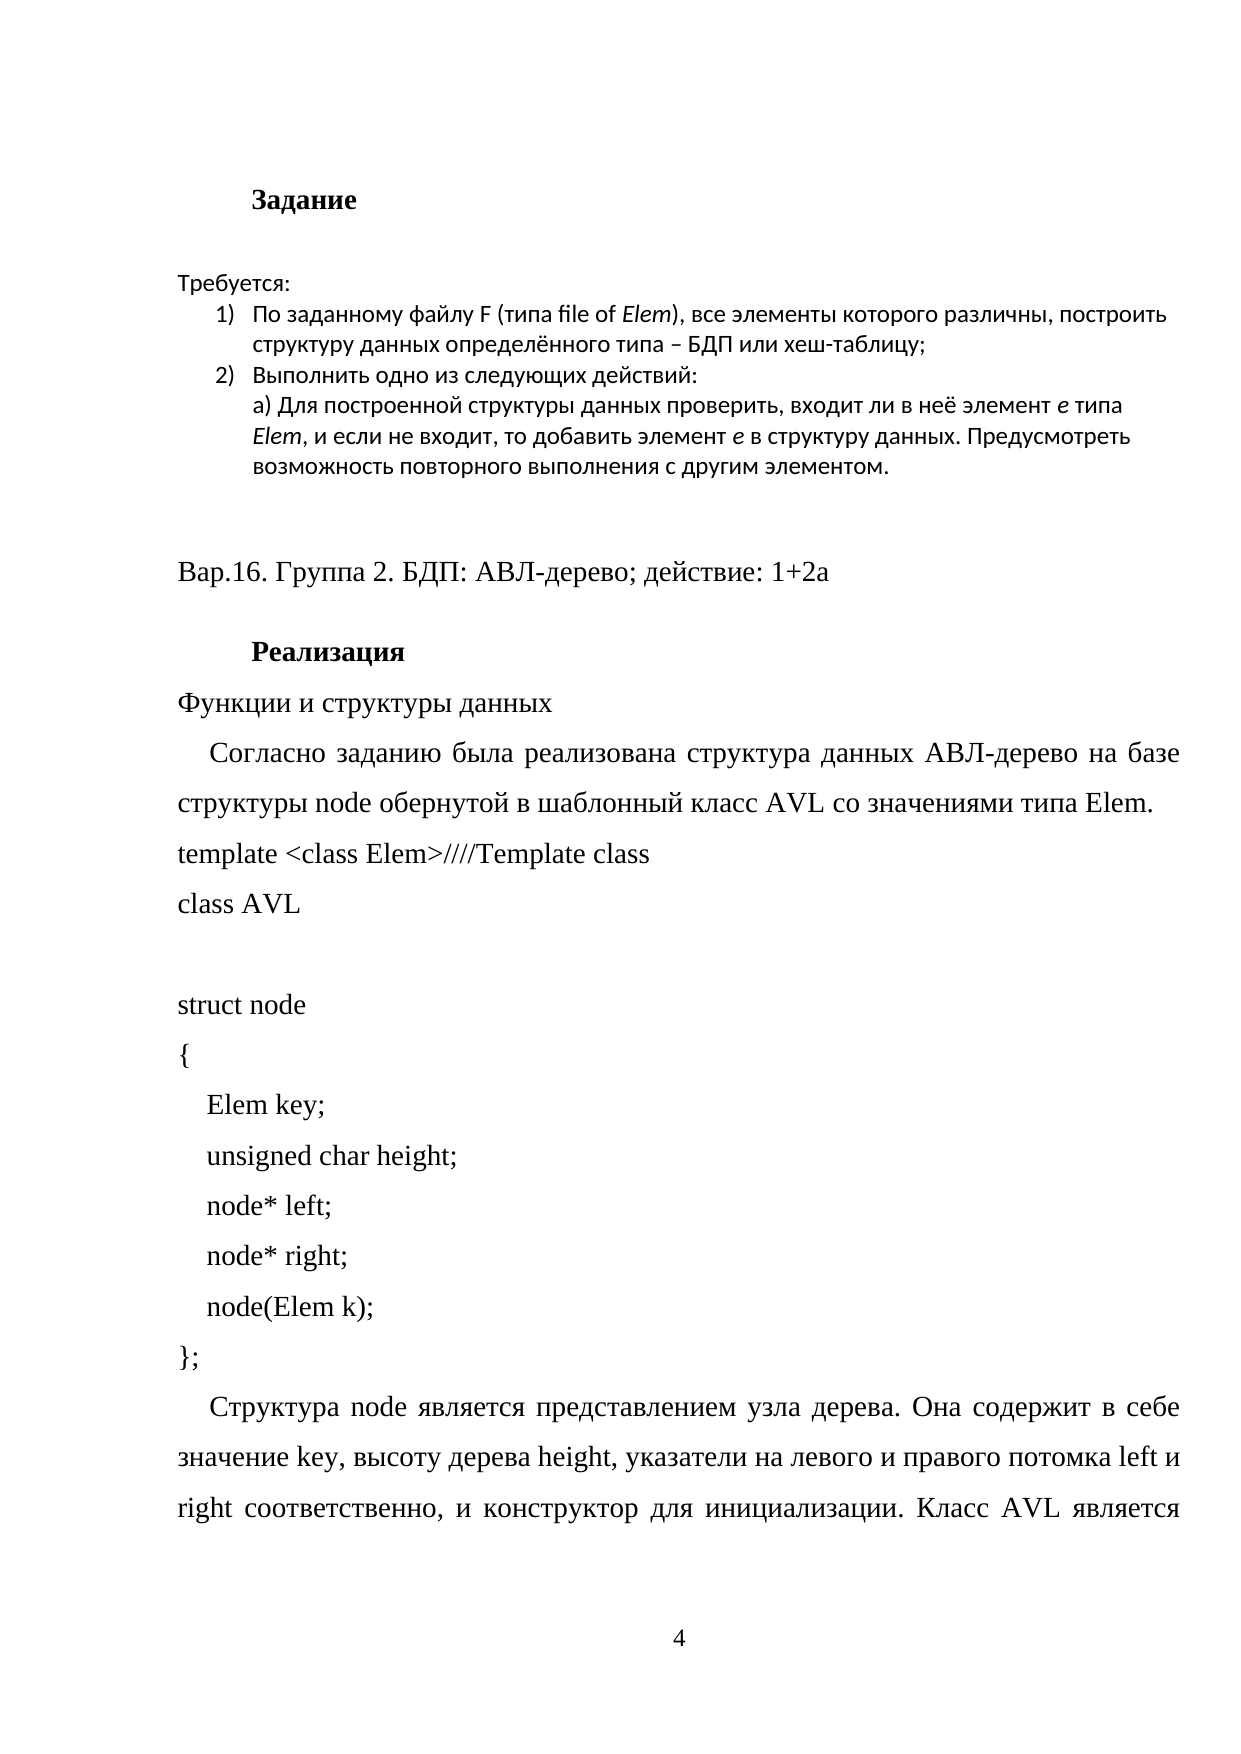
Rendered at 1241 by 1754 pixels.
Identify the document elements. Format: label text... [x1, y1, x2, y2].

list Выполнить одно из следующих действий: [215, 359, 1181, 389]
text Требуется: [177, 267, 1181, 298]
text Согласно заданию была реализована структура данных АВЛ-дерево на базе структуры node обернутой в шаблонный класс AVL со значениями типа Elem. [177, 735, 1181, 819]
text Функции и структуры данных [177, 685, 1181, 718]
text { [177, 1037, 1181, 1071]
text Elem key; [177, 1087, 1181, 1121]
text Структура node является представлением узла дерева. Она содержит в себе значение key, высоту дерева height, указатели на левого и правого потомка left и right соответственно, и конструктор для инициализации. Класс AVL является [177, 1389, 1181, 1523]
text Реализация [177, 634, 1181, 668]
text Задание [177, 182, 1181, 216]
text template <class Elem>////Template class [177, 836, 1181, 869]
text node* right; [177, 1238, 1181, 1272]
text unsigned char height; [177, 1138, 1181, 1171]
list По заданному файлу F (типа file of Elem), все элементы которого различны, построить структуру данных определённого типа – БДП или хеш-таблицу; [215, 298, 1181, 359]
text class AVL [177, 886, 1181, 920]
text а) Для построенной структуры данных проверить, входит ли в неё элемент е типа Elem, и если не входит, то добавить элемент е в структуру данных. Предусмотреть возможность повторного выполнения с другим элементом. [252, 389, 1181, 481]
text node* left; [177, 1188, 1181, 1222]
text node(Elem k); [177, 1289, 1181, 1322]
text struct node [177, 987, 1181, 1020]
text Вар.16. Группа 2. БДП: АВЛ-дерево; действие: 1+2а [177, 554, 1181, 588]
text }; [177, 1339, 1181, 1372]
